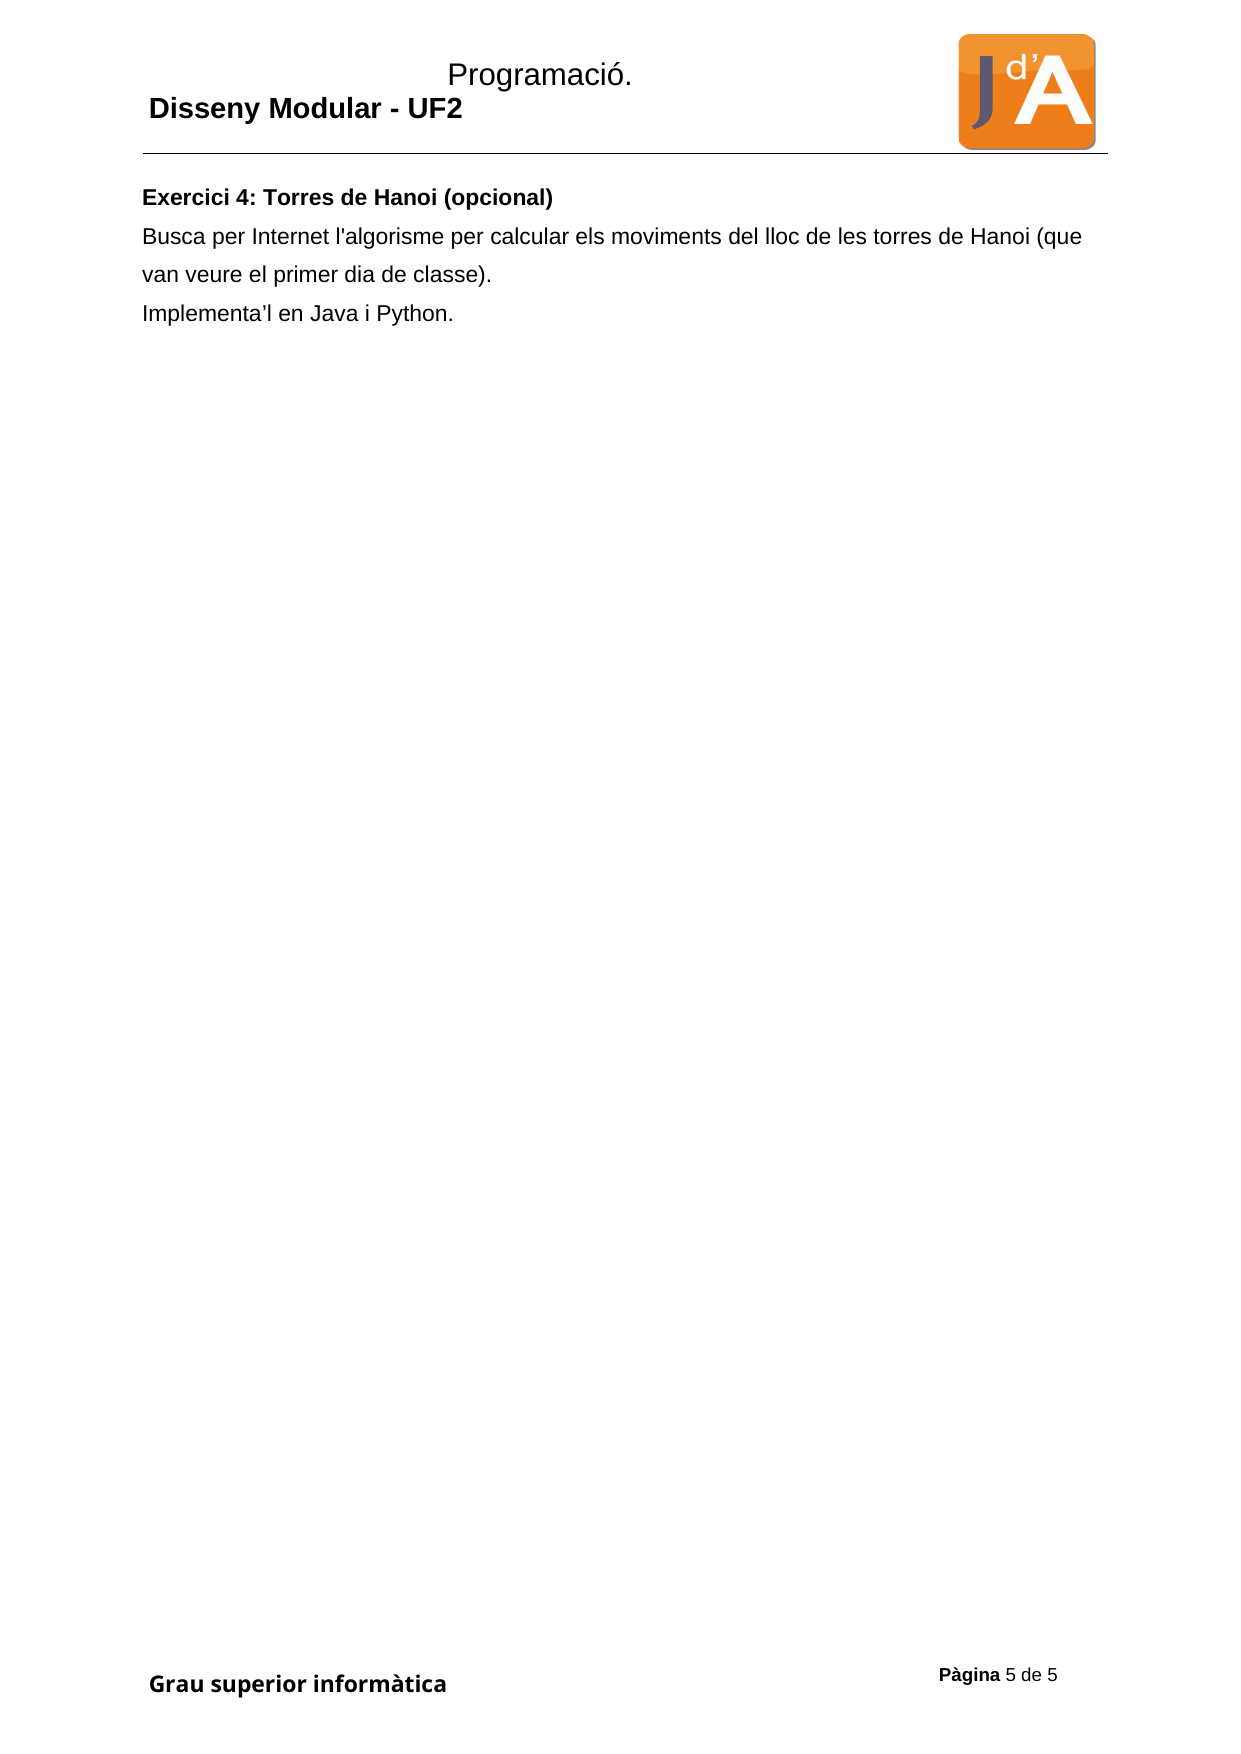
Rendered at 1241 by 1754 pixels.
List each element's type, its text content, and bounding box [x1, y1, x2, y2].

text Implementa’l en Java i Python. [142, 300, 1107, 326]
text Exercici 4: Torres de Hanoi (opcional) [142, 185, 1107, 211]
text Busca per Internet l'algorisme per calcular els moviments del lloc de les torres de Hanoi (que van veure el primer dia de classe). [142, 223, 1107, 287]
picture [958, 34, 1096, 150]
